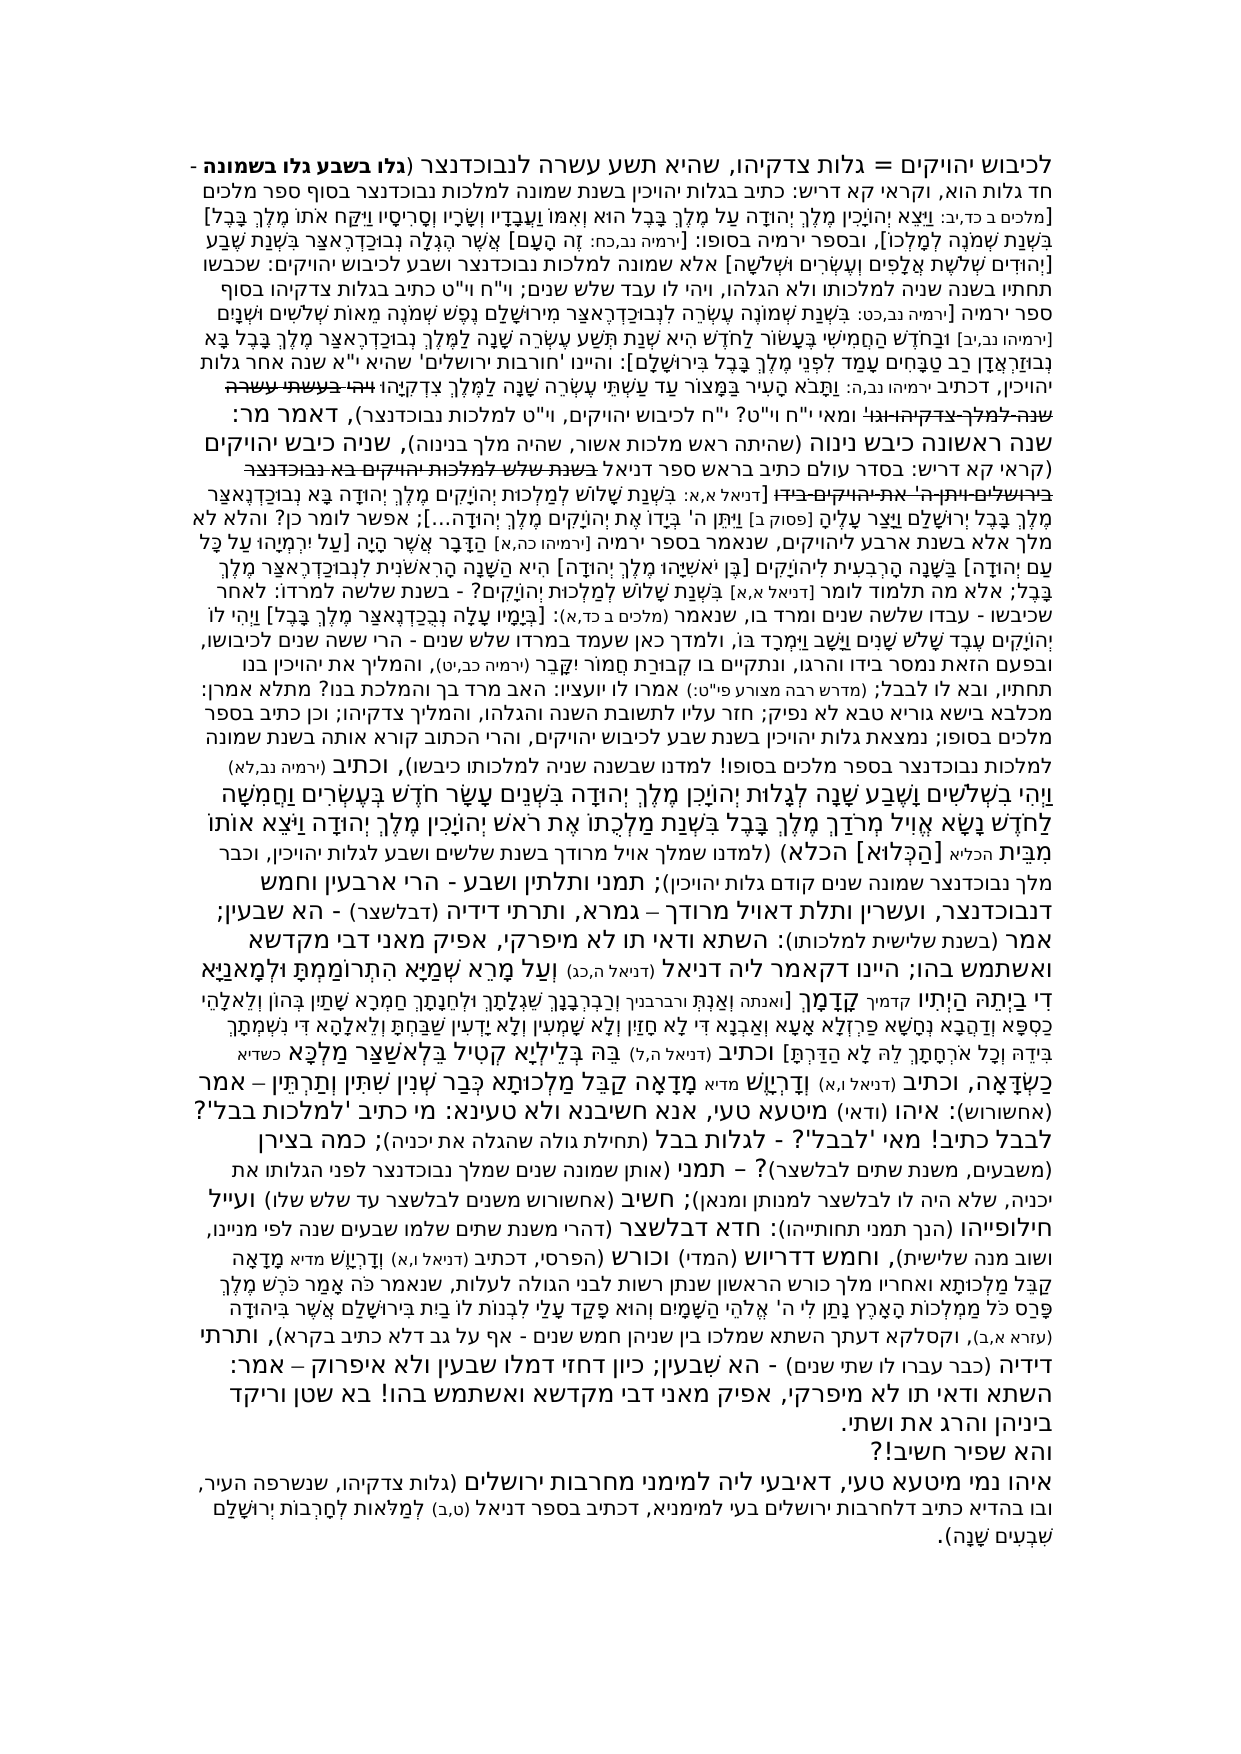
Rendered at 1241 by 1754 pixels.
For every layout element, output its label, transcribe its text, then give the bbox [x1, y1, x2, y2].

text לכיבוש יהויקים = גלות צדקיהו, שהיא תשע עשרה לנבוכדנצר (גלו בשבע גלו בשמונה - חד גלות הוא, וקראי קא דריש: כתיב בגלות יהויכין בשנת שמונה למלכות נבוכדנצר בסוף ספר מלכים [מלכים ב כד,יב: וַיֵּצֵא יְהוֹיָכִין מֶלֶךְ יְהוּדָה עַל מֶלֶךְ בָּבֶל הוּא וְאִמּוֹ וַעֲבָדָיו וְשָׂרָיו וְסָרִיסָיו וַיִּקַּח אֹתוֹ מֶלֶךְ בָּבֶל] בִּשְׁנַת שְׁמֹנֶה לְמָלְכוֹ], ובספר ירמיה בסופו: [ירמיה נב,כח: זֶה הָעָם] אֲשֶׁר הֶגְלָה נְבוּכַדְרֶאצַּר בִּשְׁנַת שֶׁבַע [יְהוּדִים שְׁלֹשֶׁת אֲלָפִים וְעֶשְׂרִים וּשְׁלֹשָׁה] אלא שמונה למלכות נבוכדנצר ושבע לכיבוש יהויקים: שכבשו תחתיו בשנה שניה למלכותו ולא הגלהו, ויהי לו עבד שלש שנים; וי"ח וי"ט כתיב בגלות צדקיהו בסוף ספר ירמיה [ירמיה נב,כט: בִּשְׁנַת שְׁמוֹנֶה עֶשְׂרֵה לִנְבוּכַדְרֶאצַּר מִירוּשָׁלִַם נֶפֶשׁ שְׁמֹנֶה מֵאוֹת שְׁלֹשִׁים וּשְׁנָיִם [ירמיהו נב,יב] וּבַחֹדֶשׁ הַחֲמִישִׁי בֶּעָשׂוֹר לַחֹדֶשׁ הִיא שְׁנַת תְּשַׁע עֶשְׂרֵה שָׁנָה לַמֶּלֶךְ נְבוּכַדְרֶאצַּר מֶלֶךְ בָּבֶל בָּא נְבוּזַרְאֲדָן רַב טַבָּחִים עָמַד לִפְנֵי מֶלֶךְ בָּבֶל בִּירוּשָׁלִָם]: והיינו 'חורבות ירושלים' שהיא י"א שנה אחר גלות יהויכין, דכתיב ירמיהו נב,ה: וַתָּבֹא הָעִיר בַּמָּצוֹר עַד עַשְׁתֵּי עֶשְׂרֵה שָׁנָה לַמֶּלֶךְ צִדְקִיָּהוּ ויהי בעשתי עשרה שנה למלך צדקיהו וגו' ומאי י"ח וי"ט? י"ח לכיבוש יהויקים, וי"ט למלכות נבוכדנצר), דאמר מר: שנה ראשונה כיבש נינוה (שהיתה ראש מלכות אשור, שהיה מלך בנינוה), שניה כיבש יהויקים (קראי קא דריש: בסדר עולם כתיב בראש ספר דניאל בשנת שלש למלכות יהויקים בא נבוכדנצר בירושלים ויתן ה' את יהויקים בידו [דניאל א,א: בִּשְׁנַת שָׁלוֹשׁ לְמַלְכוּת יְהוֹיָקִים מֶלֶךְ יְהוּדָה בָּא נְבוּכַדְנֶאצַּר מֶלֶךְ בָּבֶל יְרוּשָׁלִַם וַיָּצַר עָלֶיהָ [פסוק ב] וַיִּתֵּן ה' בְּיָדוֹ אֶת יְהוֹיָקִים מֶלֶךְ יְהוּדָה...]; אפשר לומר כן? והלא לא מלך אלא בשנת ארבע ליהויקים, שנאמר בספר ירמיה [ירמיהו כה,א] הַדָּבָר אֲשֶׁר הָיָה [עַל יִרְמְיָהוּ עַל כָּל עַם יְהוּדָה] בַּשָּׁנָה הָרְבִעִית לִיהוֹיָקִים [בֶּן יֹאשִׁיָּהוּ מֶלֶךְ יְהוּדָה] הִיא הַשָּׁנָה הָרִאשֹׁנִית לִנְבוּכַדְרֶאצַּר מֶלֶךְ בָּבֶל; אלא מה תלמוד לומר [דניאל א,א] בִּשְׁנַת שָׁלוֹשׁ לְמַלְכוּת יְהוֹיָקִים? - בשנת שלשה למרדוֹ: לאחר שכיבשו - עבדו שלשה שנים ומרד בו, שנאמר (מלכים ב כד,א): [בְּיָמָיו עָלָה נְבֻכַדְנֶאצַּר מֶלֶךְ בָּבֶל] וַיְהִי לוֹ יְהוֹיָקִים עֶבֶד שָׁלֹשׁ שָׁנִים וַיָּשָׁב וַיִּמְרָד בּוֹ, ולמדך כאן שעמד במרדו שלש שנים - הרי ששה שנים לכיבושו, ובפעם הזאת נמסר בידו והרגו, ונתקיים בו קְבוּרַת חֲמוֹר יִקָּבֵר (ירמיה כב,יט), והמליך את יהויכין בנו תחתיו, ובא לו לבבל; (מדרש רבה מצורע פי"ט:) אמרו לו יועציו: האב מרד בך והמלכת בנו? מתלא אמרן: מכלבא בישא גוריא טבא לא נפיק; חזר עליו לתשובת השנה והגלהו, והמליך צדקיהו; וכן כתיב בספר מלכים בסופו; נמצאת גלות יהויכין בשנת שבע לכיבוש יהויקים, והרי הכתוב קורא אותה בשנת שמונה למלכות נבוכדנצר בספר מלכים בסופו! למדנו שבשנה שניה למלכותו כיבשו), וכתיב (ירמיה נב,לא) וַיְהִי בִשְׁלֹשִׁים וָשֶׁבַע שָׁנָה לְגָלוּת יְהוֹיָכִן מֶלֶךְ יְהוּדָה בִּשְׁנֵים עָשָׂר חֹדֶשׁ בְּעֶשְׂרִים וַחֲמִשָּׁה לַחֹדֶשׁ נָשָׂא אֱוִיל מְרֹדַךְ מֶלֶךְ בָּבֶל בִּשְׁנַת מַלְכֻתוֹ אֶת רֹאשׁ יְהוֹיָכִין מֶלֶךְ יְהוּדָה וַיֹּצֵא אוֹתוֹ מִבֵּית הכליא [הַכְּלוּא] הכלא) (למדנו שמלך אויל מרודך בשנת שלשים ושבע לגלות יהויכין, וכבר מלך נבוכדנצר שמונה שנים קודם גלות יהויכין); תמני ותלתין ושבע - הרי ארבעין וחמש דנבוכדנצר, ועשרין ותלת דאויל מרודך – גמרא, ותרתי דידיה (דבלשצר) - הא שבעין; אמר (בשנת שלישית למלכותו): השתא ודאי תו לא מיפרקי, אפיק מאני דבי מקדשא ואשתמש בהו; היינו דקאמר ליה דניאל (דניאל ה,כג) וְעַל מָרֵא שְׁמַיָּא הִתְרוֹמַמְתָּ וּלְמָאנַיָּא דִי בַיְתֵהּ הַיְתִיו קדמיך קָדָמָךְ [ואנתה וְאַנְתְּ ורברבניך וְרַבְרְבָנָךְ שֵׁגְלָתָךְ וּלְחֵנָתָךְ חַמְרָא שָׁתַיִן בְּהוֹן וְלֵאלָהֵי כַסְפָּא וְדַהֲבָא נְחָשָׁא פַרְזְלָא אָעָא וְאַבְנָא דִּי לָא חָזַיִן וְלָא שָׁמְעִין וְלָא יָדְעִין שַׁבַּחְתָּ וְלֵאלָהָא דִּי נִשְׁמְתָךְ בִּידֵהּ וְכָל אֹרְחָתָךְ לֵהּ לָא הַדַּרְתָּ] וכתיב (דניאל ה,ל) בֵּהּ בְּלֵילְיָא קְטִיל בֵּלְאשַׁצַּר מַלְכָּא כשדיא כַשְׂדָּאָה, וכתיב (דניאל ו,א) וְדָרְיָוֶשׁ מדיא מָדָאָה קַבֵּל מַלְכוּתָא כְּבַר שְׁנִין שִׁתִּין וְתַרְתֵּין – אמר (אחשורוש): איהו (ודאי) מיטעא טעי, אנא חשיבנא ולא טעינא: מי כתיב 'למלכות בבל'? לבבל כתיב! מאי 'לבבל'? - לגלות בבל (תחילת גולה שהגלה את יכניה); כמה בצירן (משבעים, משנת שתים לבלשצר)? – תמני (אותן שמונה שנים שמלך נבוכדנצר לפני הגלותו את יכניה, שלא היה לו לבלשצר למנותן ומנאן); חשיב (אחשורוש משנים לבלשצר עד שלש שלו) ועייל חילופייהו (הנך תמני תחותייהו): חדא דבלשצר (דהרי משנת שתים שלמו שבעים שנה לפי מניינו, ושוב מנה שלישית), וחמש דדריוש (המדי) וכורש (הפרסי, דכתיב (דניאל ו,א) וְדָרְיָוֶשׁ מדיא מָדָאָה קַבֵּל מַלְכוּתָא ואחריו מלך כורש הראשון שנתן רשות לבני הגולה לעלות, שנאמר כֹּה אָמַר כֹּרֶשׁ מֶלֶךְ פָּרַס כֹּל מַמְלְכוֹת הָאָרֶץ נָתַן לִי ה' אֱלֹהֵי הַשָּׁמָיִם וְהוּא פָקַד עָלַי לִבְנוֹת לוֹ בַיִת בִּירוּשָׁלִַם אֲשֶׁר בִּיהוּדָה (עזרא א,ב), וקסלקא דעתך השתא שמלכו בין שניהן חמש שנים - אף על גב דלא כתיב בקרא), ותרתי דידיה (כבר עברו לו שתי שנים) - הא שִׁבעין; כיון דחזי דמלו שבעין ולא איפרוק – אמר: השתא ודאי תו לא מיפרקי, אפיק מאני דבי מקדשא ואשתמש בהו! בא שטן וריקד ביניהן והרג את ושתי. [187, 150, 1053, 1437]
text והא שפיר חשיב!? [187, 1437, 1053, 1467]
text איהו נמי מיטעא טעי, דאיבעי ליה למימני מחרבות ירושלים (גלות צדקיהו, שנשרפה העיר, ובו בהדיא כתיב דלחרבות ירושלים בעי למימניא, דכתיב בספר דניאל (ט,ב) לְמַלֹּאות לְחָרְבוֹת יְרוּשָׁלִַם שִׁבְעִים שָׁנָה). [187, 1467, 1053, 1549]
